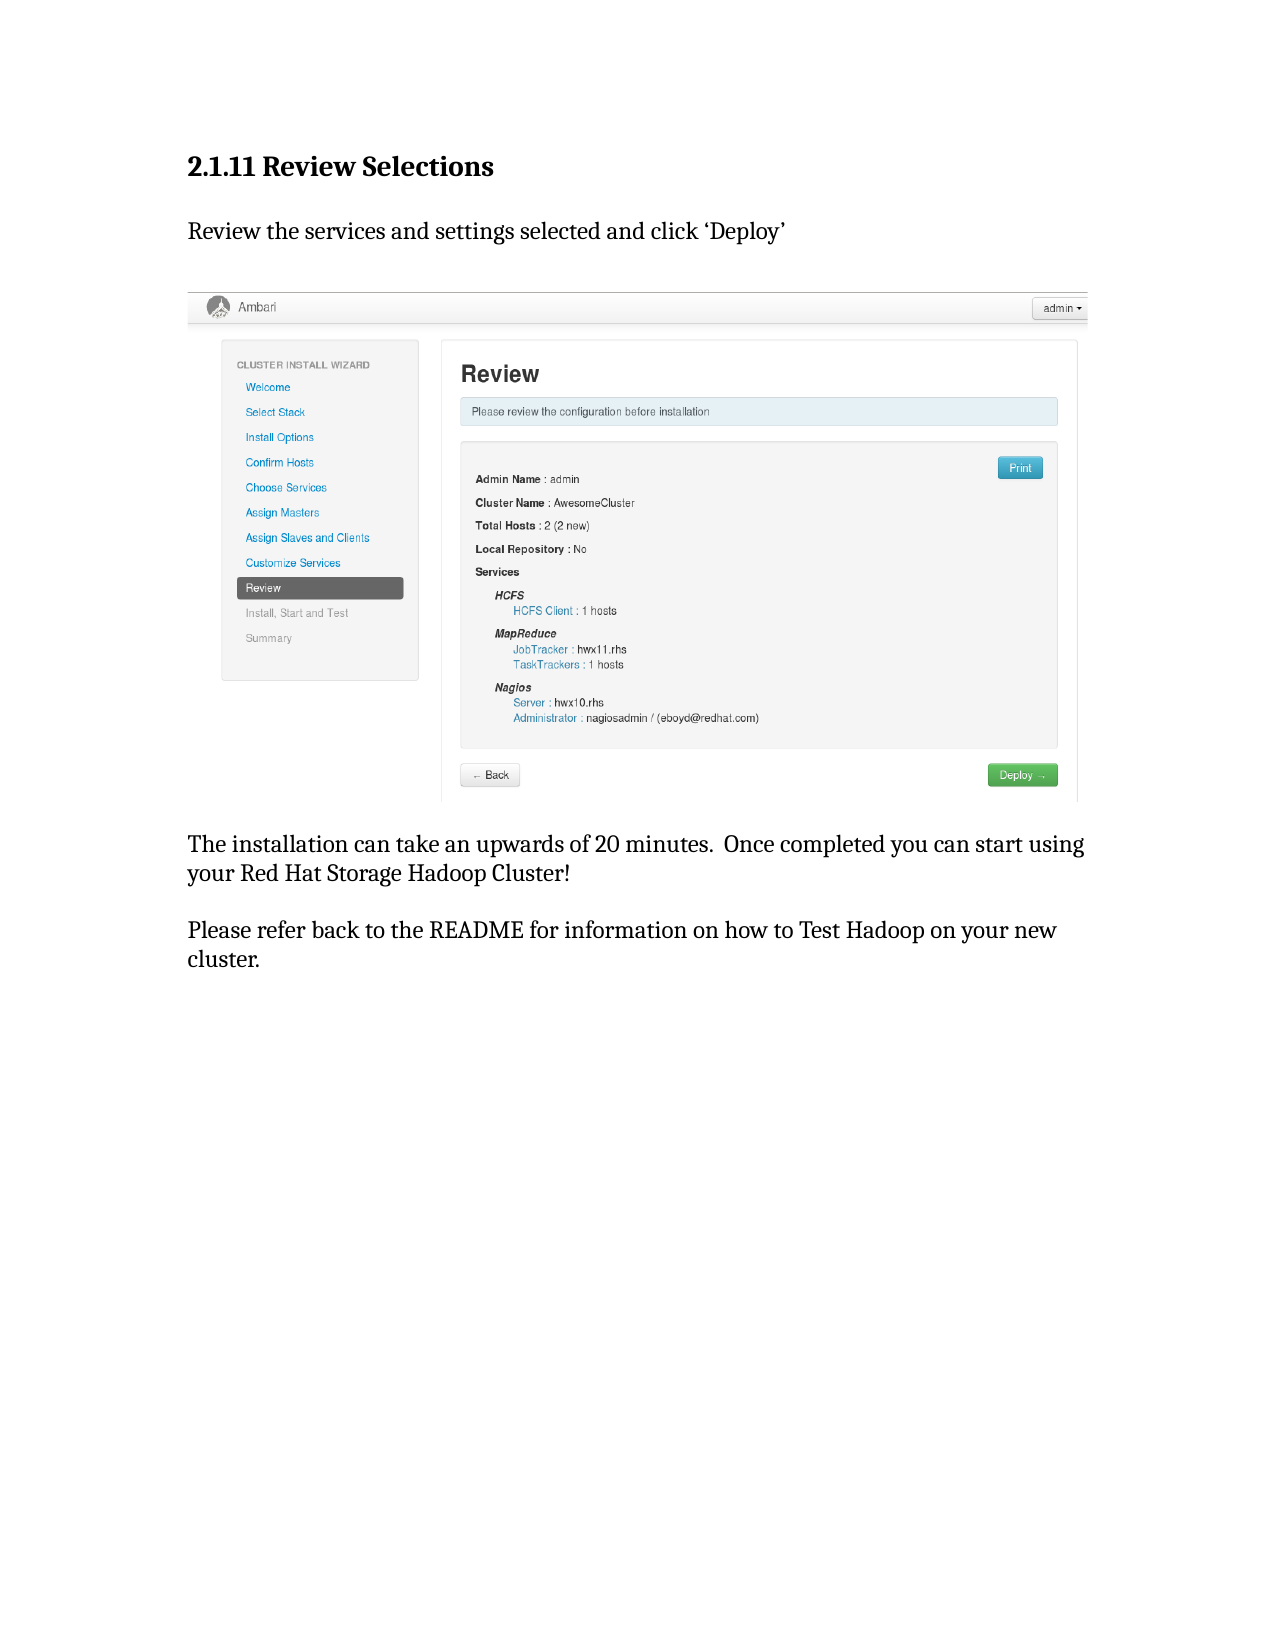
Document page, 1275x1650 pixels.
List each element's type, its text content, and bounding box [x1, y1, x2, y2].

text The installation can take an upwards of 20 minutes. Once completed you can start using your Red Hat Storage Hadoop Cluster! [187, 830, 1087, 887]
text 2.1.11 Review Selections [187, 150, 1087, 183]
text Review the services and settings selected and click ‘Deploy’ [187, 217, 1087, 246]
text Please refer back to the README for information on how to Test Hadoop on your new cluster. [187, 916, 1087, 974]
picture [187, 292, 1088, 802]
